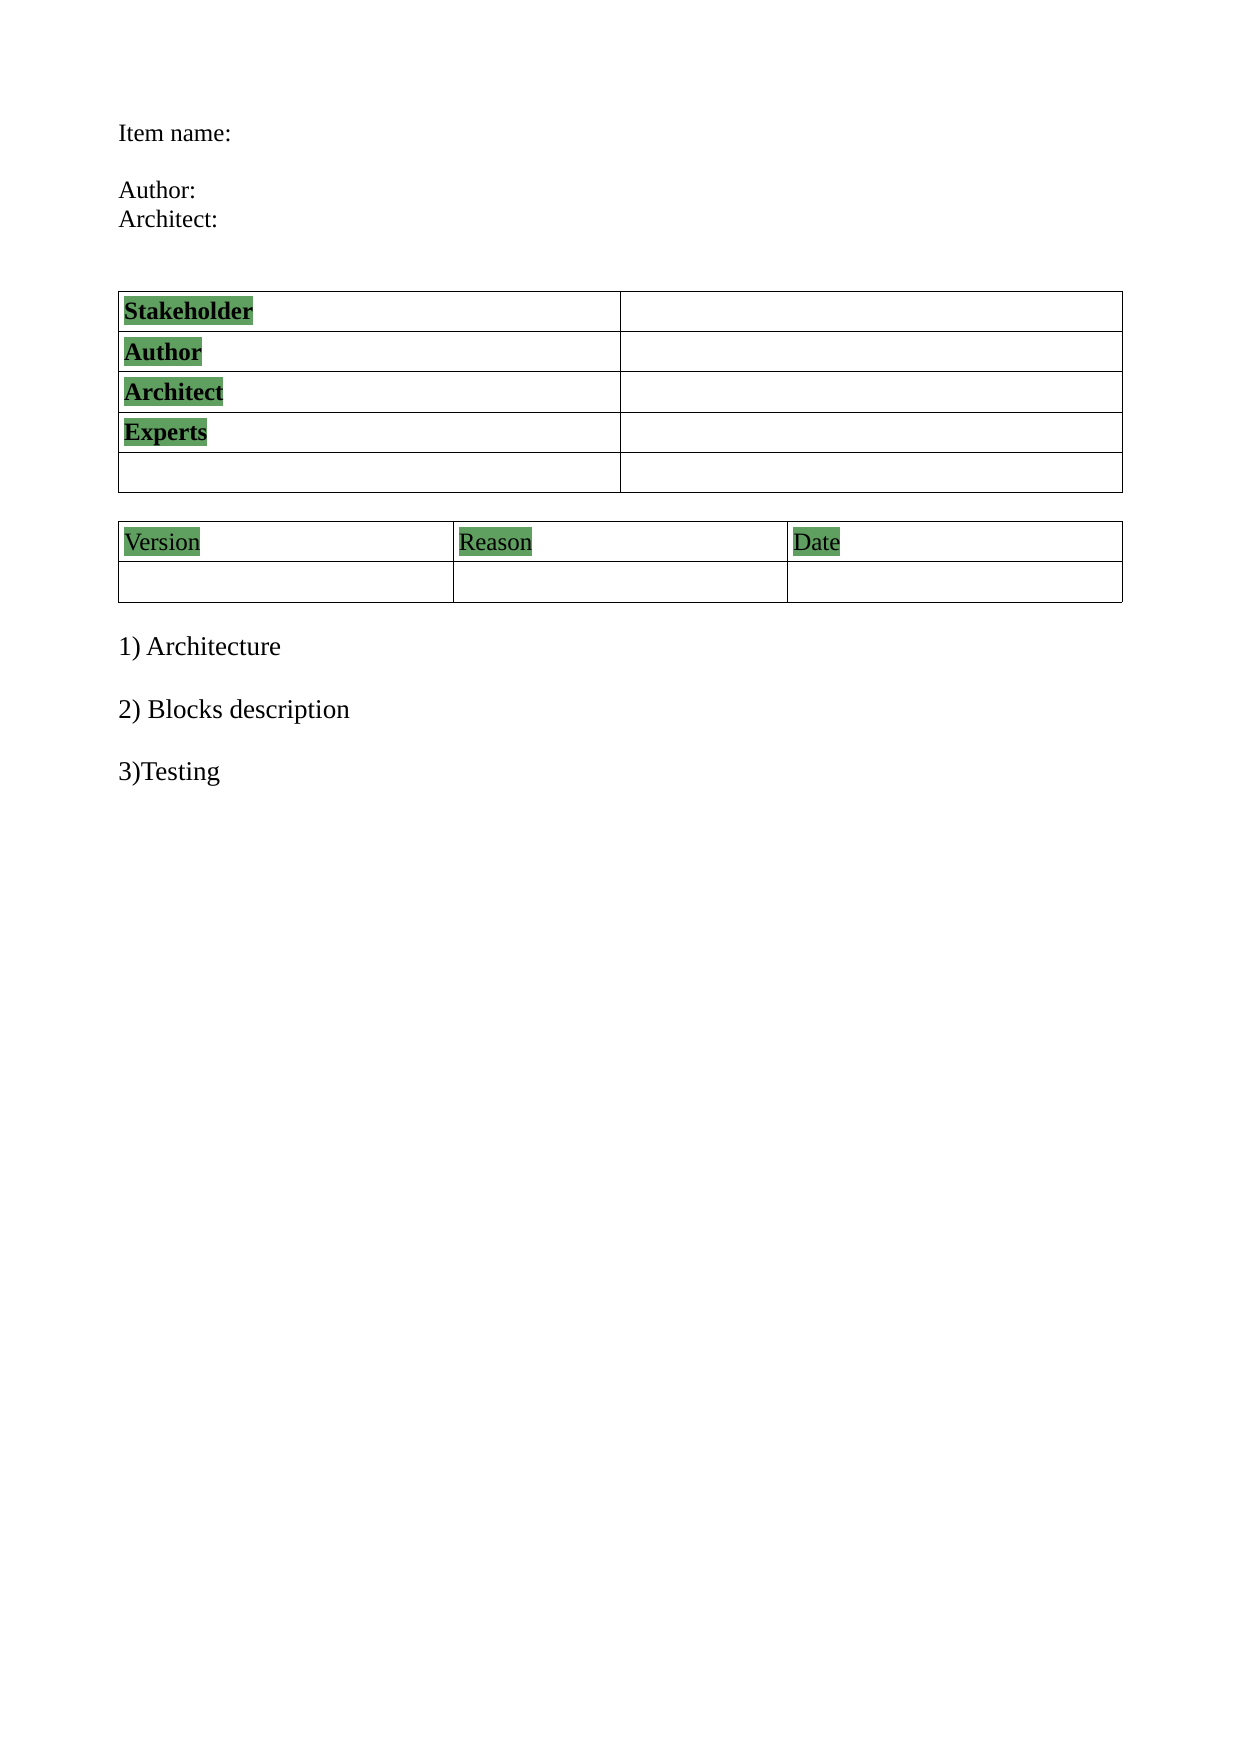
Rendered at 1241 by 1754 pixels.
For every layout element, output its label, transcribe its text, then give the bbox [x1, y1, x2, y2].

table_cell Experts [119, 413, 620, 452]
text 2) Blocks description [118, 693, 1122, 724]
table_header Reason [454, 522, 787, 561]
table_cell Author [119, 332, 620, 371]
table_header Stakeholder [119, 292, 620, 331]
table_cell [119, 453, 620, 492]
table_cell [621, 372, 1122, 412]
table_cell [788, 562, 1122, 602]
text Item name: [118, 118, 1122, 176]
table_cell Architect [119, 372, 620, 412]
table_cell [621, 332, 1122, 371]
table_header Date [788, 522, 1122, 561]
text 1) Architecture [118, 631, 1122, 662]
text Architect: [118, 204, 1122, 233]
table_cell [119, 562, 453, 602]
table_header [621, 292, 1122, 331]
text 3)Testing [118, 755, 1122, 786]
table_cell [454, 562, 787, 602]
table_cell [621, 413, 1122, 452]
text Author: [118, 176, 1122, 204]
table_header Version [119, 522, 453, 561]
table_cell [621, 453, 1122, 492]
